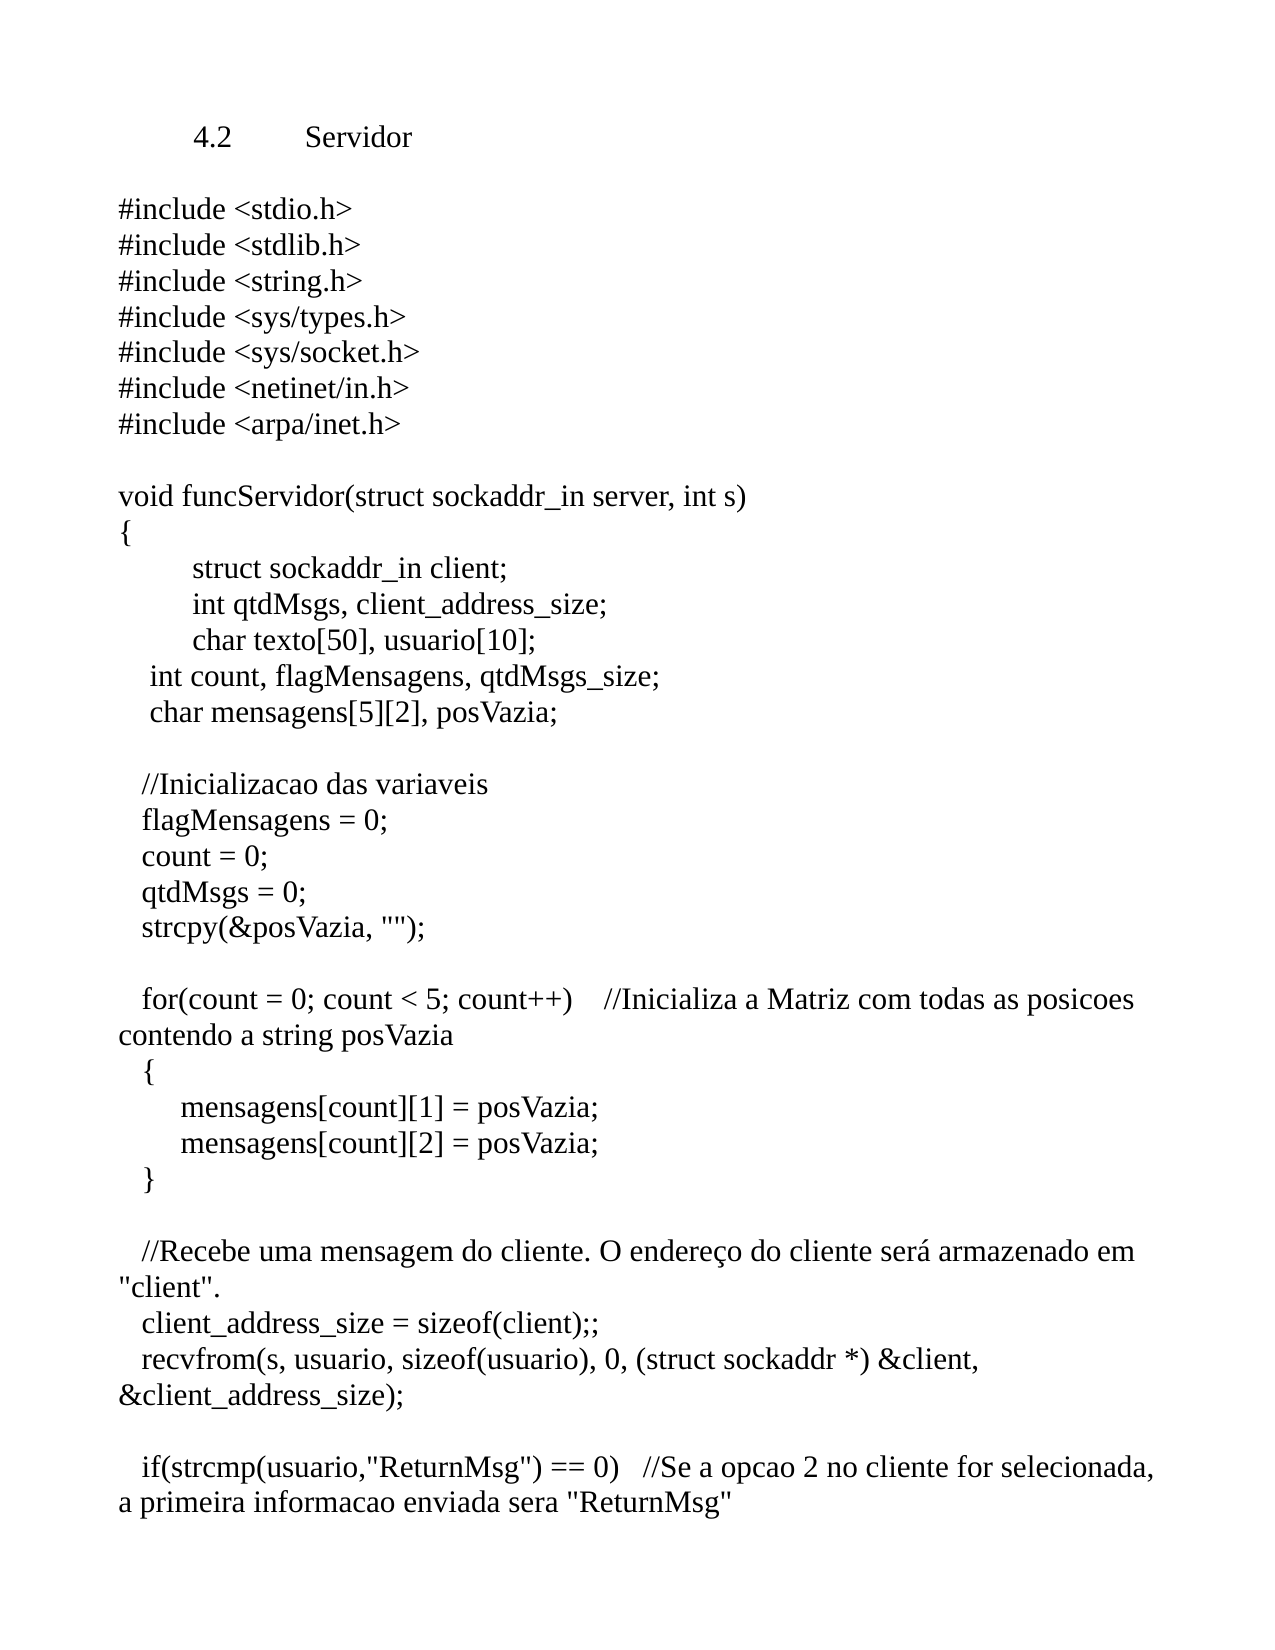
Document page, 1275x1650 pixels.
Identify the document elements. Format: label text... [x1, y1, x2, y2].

text count = 0; [118, 837, 1157, 873]
text for(count = 0; count < 5; count++) //Inicializa a Matriz com todas as posicoes contendo a string posVazia [118, 981, 1157, 1052]
text #include <string.h> [118, 262, 1157, 298]
text #include <arpa/inet.h> [118, 406, 1157, 442]
text qtdMsgs = 0; [118, 873, 1157, 909]
text //Inicializacao das variaveis [118, 765, 1157, 801]
text strcpy(&posVazia, ""); [118, 909, 1157, 945]
text char mensagens[5][2], posVazia; [118, 693, 1157, 729]
text client_address_size = sizeof(client);; [118, 1304, 1157, 1340]
text recvfrom(s, usuario, sizeof(usuario), 0, (struct sockaddr *) &client, &client_address_size); [118, 1340, 1157, 1412]
text flagMensagens = 0; [118, 801, 1157, 837]
text void funcServidor(struct sockaddr_in server, int s) [118, 477, 1157, 513]
text #include <sys/socket.h> [118, 334, 1157, 370]
text char texto[50], usuario[10]; [118, 621, 1157, 657]
text int count, flagMensagens, qtdMsgs_size; [118, 657, 1157, 693]
text int qtdMsgs, client_address_size; [118, 585, 1157, 621]
text #include <sys/types.h> [118, 298, 1157, 334]
text mensagens[count][1] = posVazia; [118, 1088, 1157, 1124]
text struct sockaddr_in client; [118, 549, 1157, 585]
text #include <stdio.h> [118, 190, 1157, 226]
text { [118, 1052, 1157, 1088]
text { [118, 513, 1157, 549]
text #include <netinet/in.h> [118, 370, 1157, 406]
text mensagens[count][2] = posVazia; [118, 1124, 1157, 1160]
list Servidor [193, 118, 1157, 154]
text #include <stdlib.h> [118, 226, 1157, 262]
text if(strcmp(usuario,"ReturnMsg") == 0) //Se a opcao 2 no cliente for selecionada, a primeira informacao enviada sera "ReturnMsg" [118, 1448, 1157, 1520]
text //Recebe uma mensagem do cliente. O endereço do cliente será armazenado em "client". [118, 1232, 1157, 1304]
text } [118, 1160, 1157, 1196]
